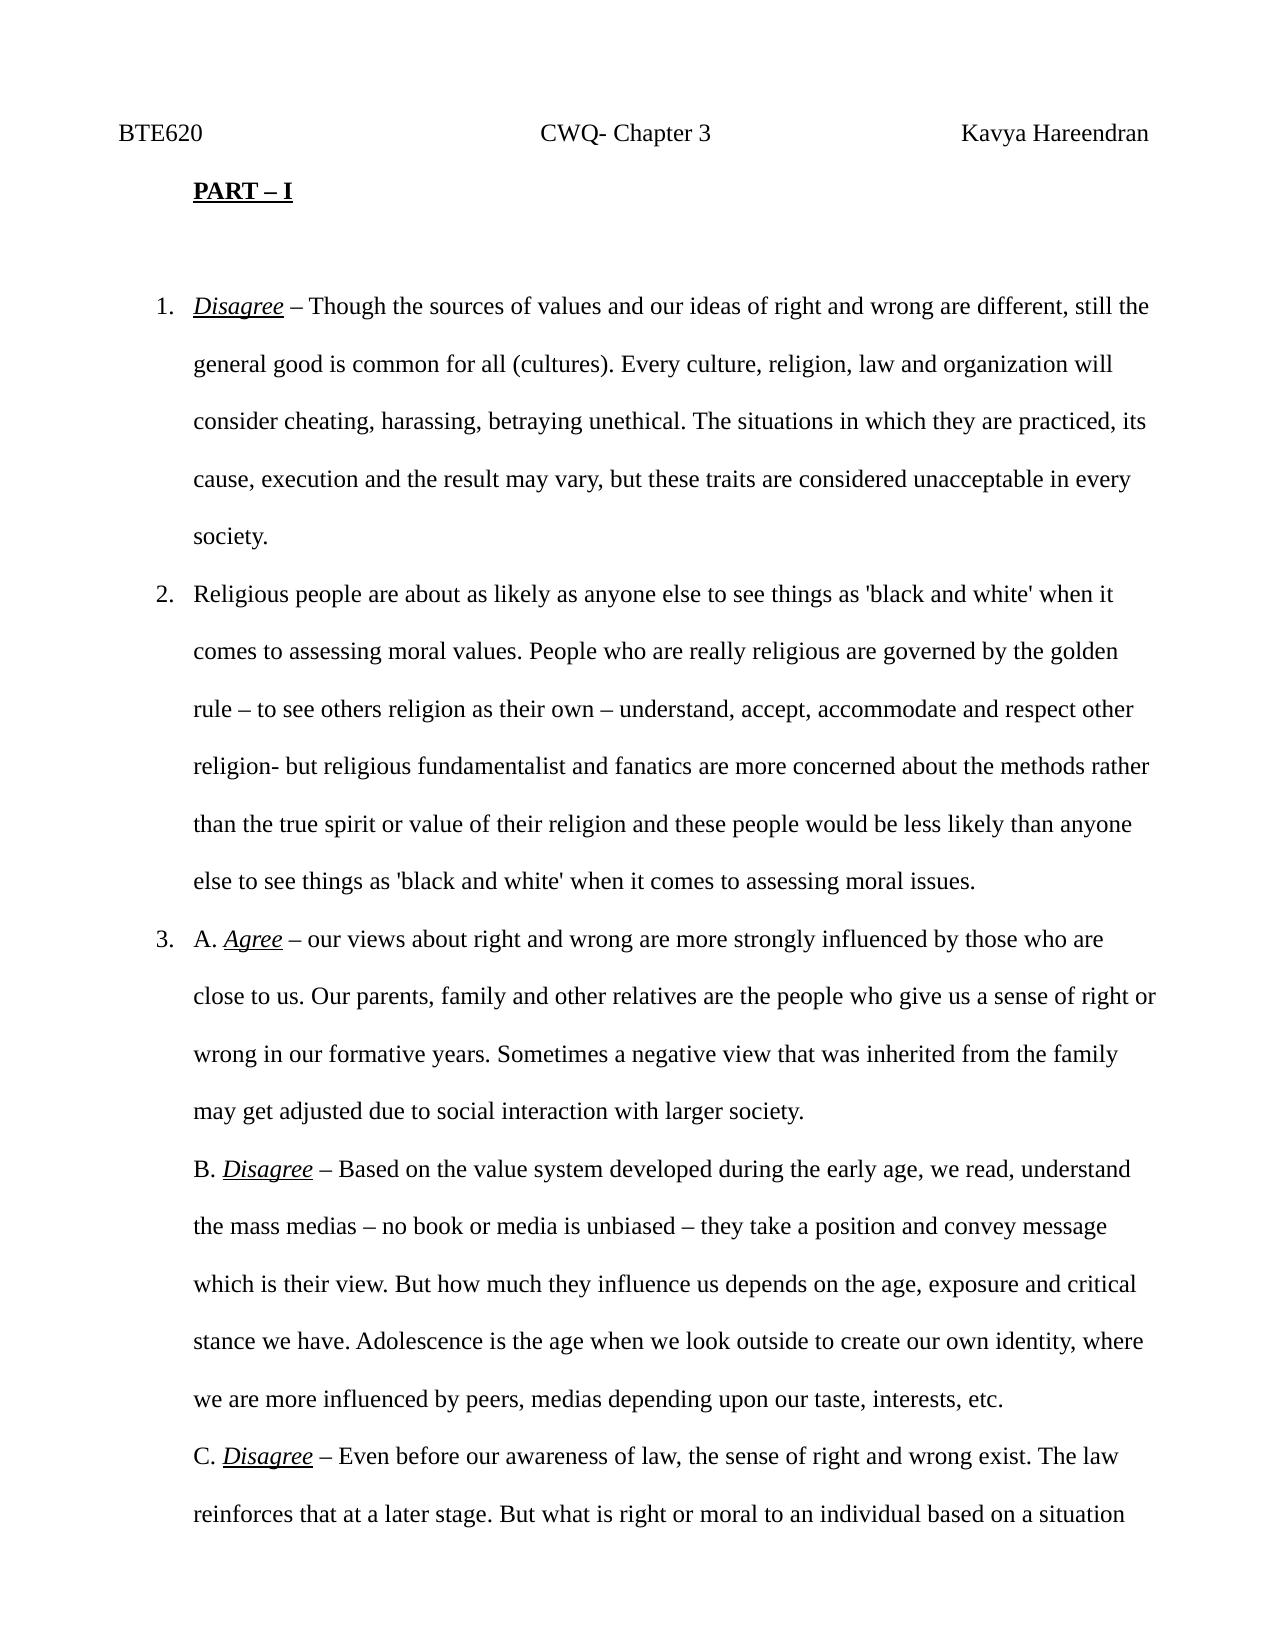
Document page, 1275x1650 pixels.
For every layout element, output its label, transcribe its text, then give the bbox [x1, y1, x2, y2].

list B. Disagree – Based on the value system developed during the early age, we read, understand the mass medias – no book or media is unbiased – they take a position and convey message which is their view. But how much they influence us depends on the age, exposure and critical stance we have. Adolescence is the age when we look outside to create our own identity, where we are more influenced by peers, medias depending upon our taste, interests, etc. [156, 1154, 1157, 1413]
list PART – I [156, 176, 1157, 205]
list Religious people are about as likely as anyone else to see things as 'black and white' when it comes to assessing moral values. People who are really religious are governed by the golden rule – to see others religion as their own – understand, accept, accommodate and respect other religion- but religious fundamentalist and fanatics are more concerned about the methods rather than the true spirit or value of their religion and these people would be less likely than anyone else to see things as 'black and white' when it comes to assessing moral issues. [156, 579, 1157, 895]
list Disagree – Though the sources of values and our ideas of right and wrong are different, still the general good is common for all (cultures). Every culture, religion, law and organization will consider cheating, harassing, betraying unethical. The situations in which they are practiced, its cause, execution and the result may vary, but these traits are considered unacceptable in every society. [156, 291, 1157, 550]
list A. Agree – our views about right and wrong are more strongly influenced by those who are close to us. Our parents, family and other relatives are the people who give us a sense of right or wrong in our formative years. Sometimes a negative view that was inherited from the family may get adjusted due to social interaction with larger society. [156, 924, 1157, 1125]
list C. Disagree – Even before our awareness of law, the sense of right and wrong exist. The law reinforces that at a later stage. But what is right or moral to an individual based on a situation [156, 1441, 1157, 1528]
